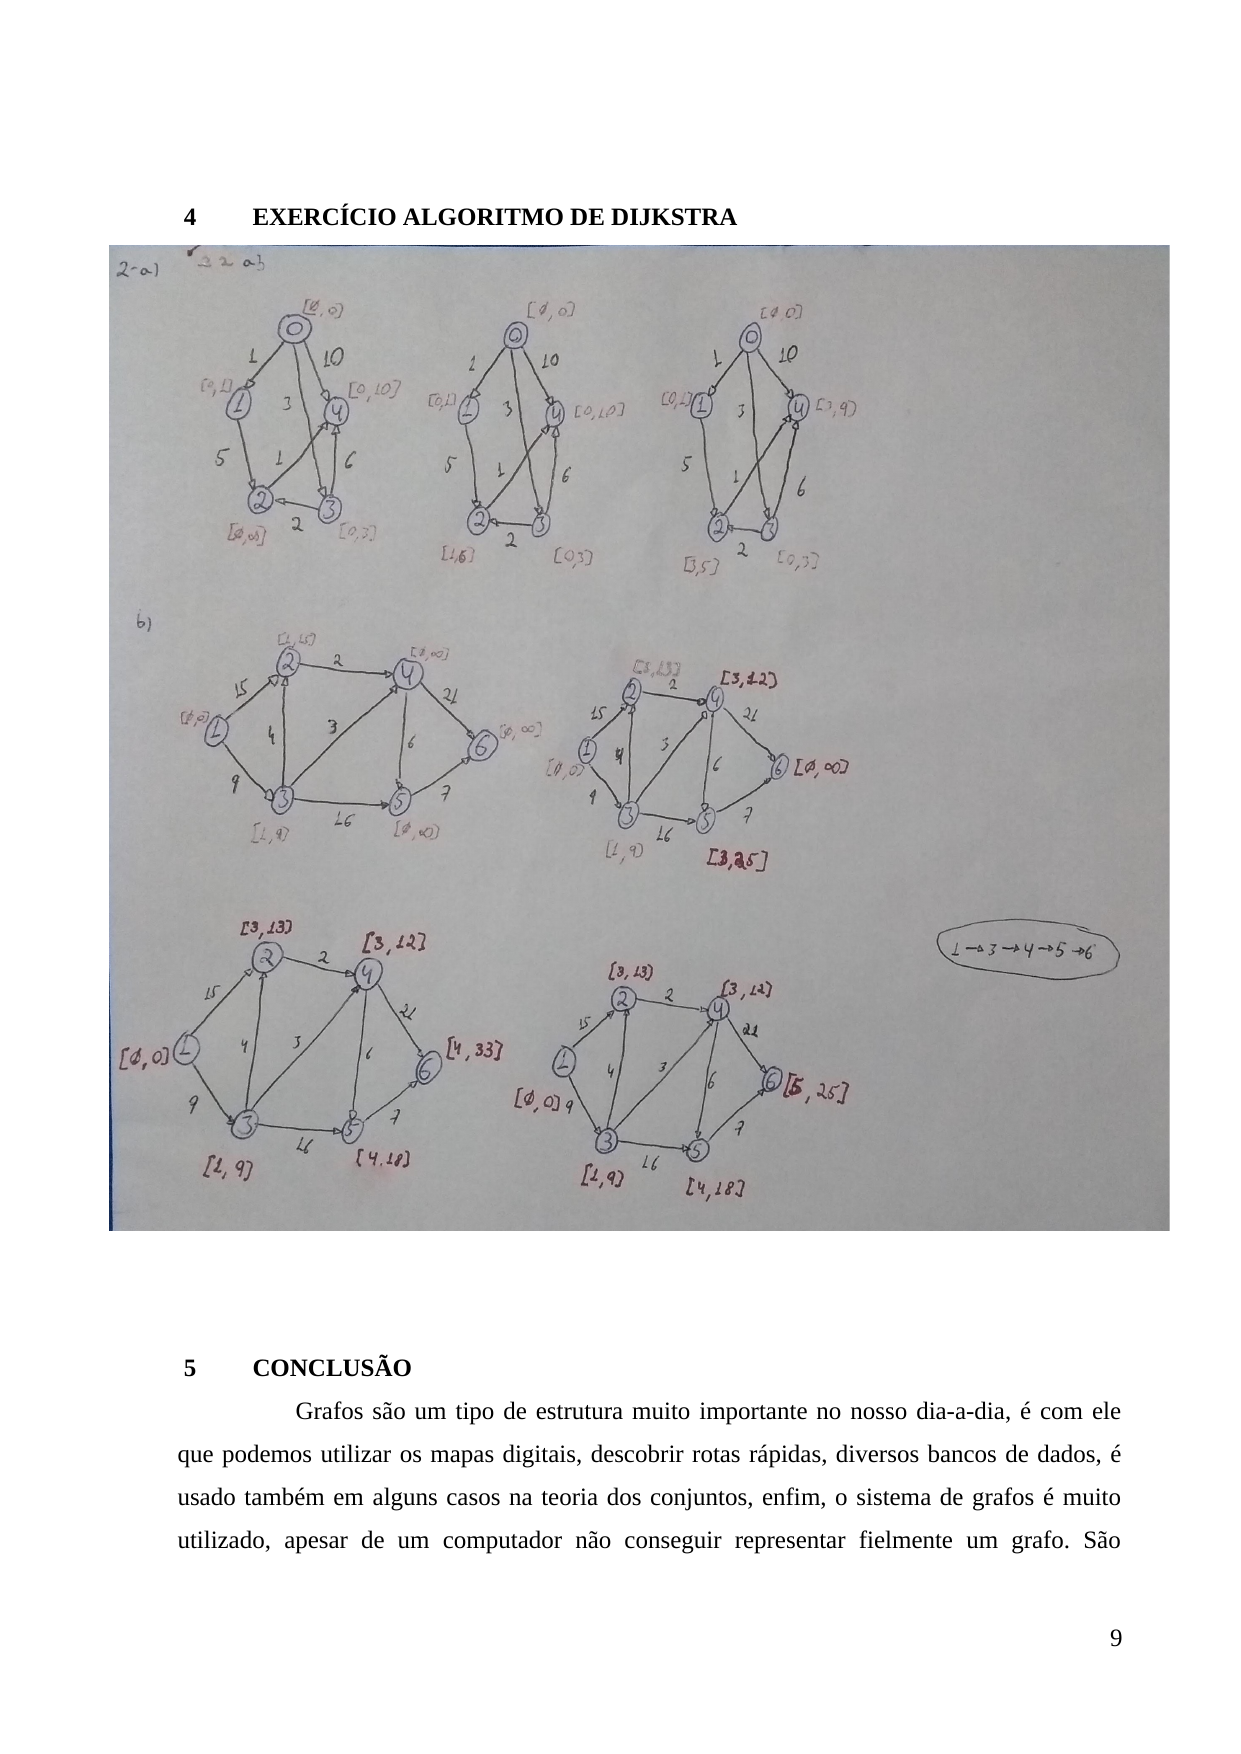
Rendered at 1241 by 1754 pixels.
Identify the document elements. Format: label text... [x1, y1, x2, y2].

subtitle Exercício algoritmo de dijkstra [177, 202, 1122, 231]
picture [109, 245, 1170, 1231]
subtitle Conclusão [177, 1353, 1122, 1381]
text Grafos são um tipo de estrutura muito importante no nosso dia-a-dia, é com ele que podemos utilizar os mapas digitais, descobrir rotas rápidas, diversos bancos de dados, é usado também em alguns casos na teoria dos conjuntos, enfim, o sistema de grafos é muito utilizado, apesar de um computador não conseguir representar fielmente um grafo. São [177, 1396, 1122, 1554]
